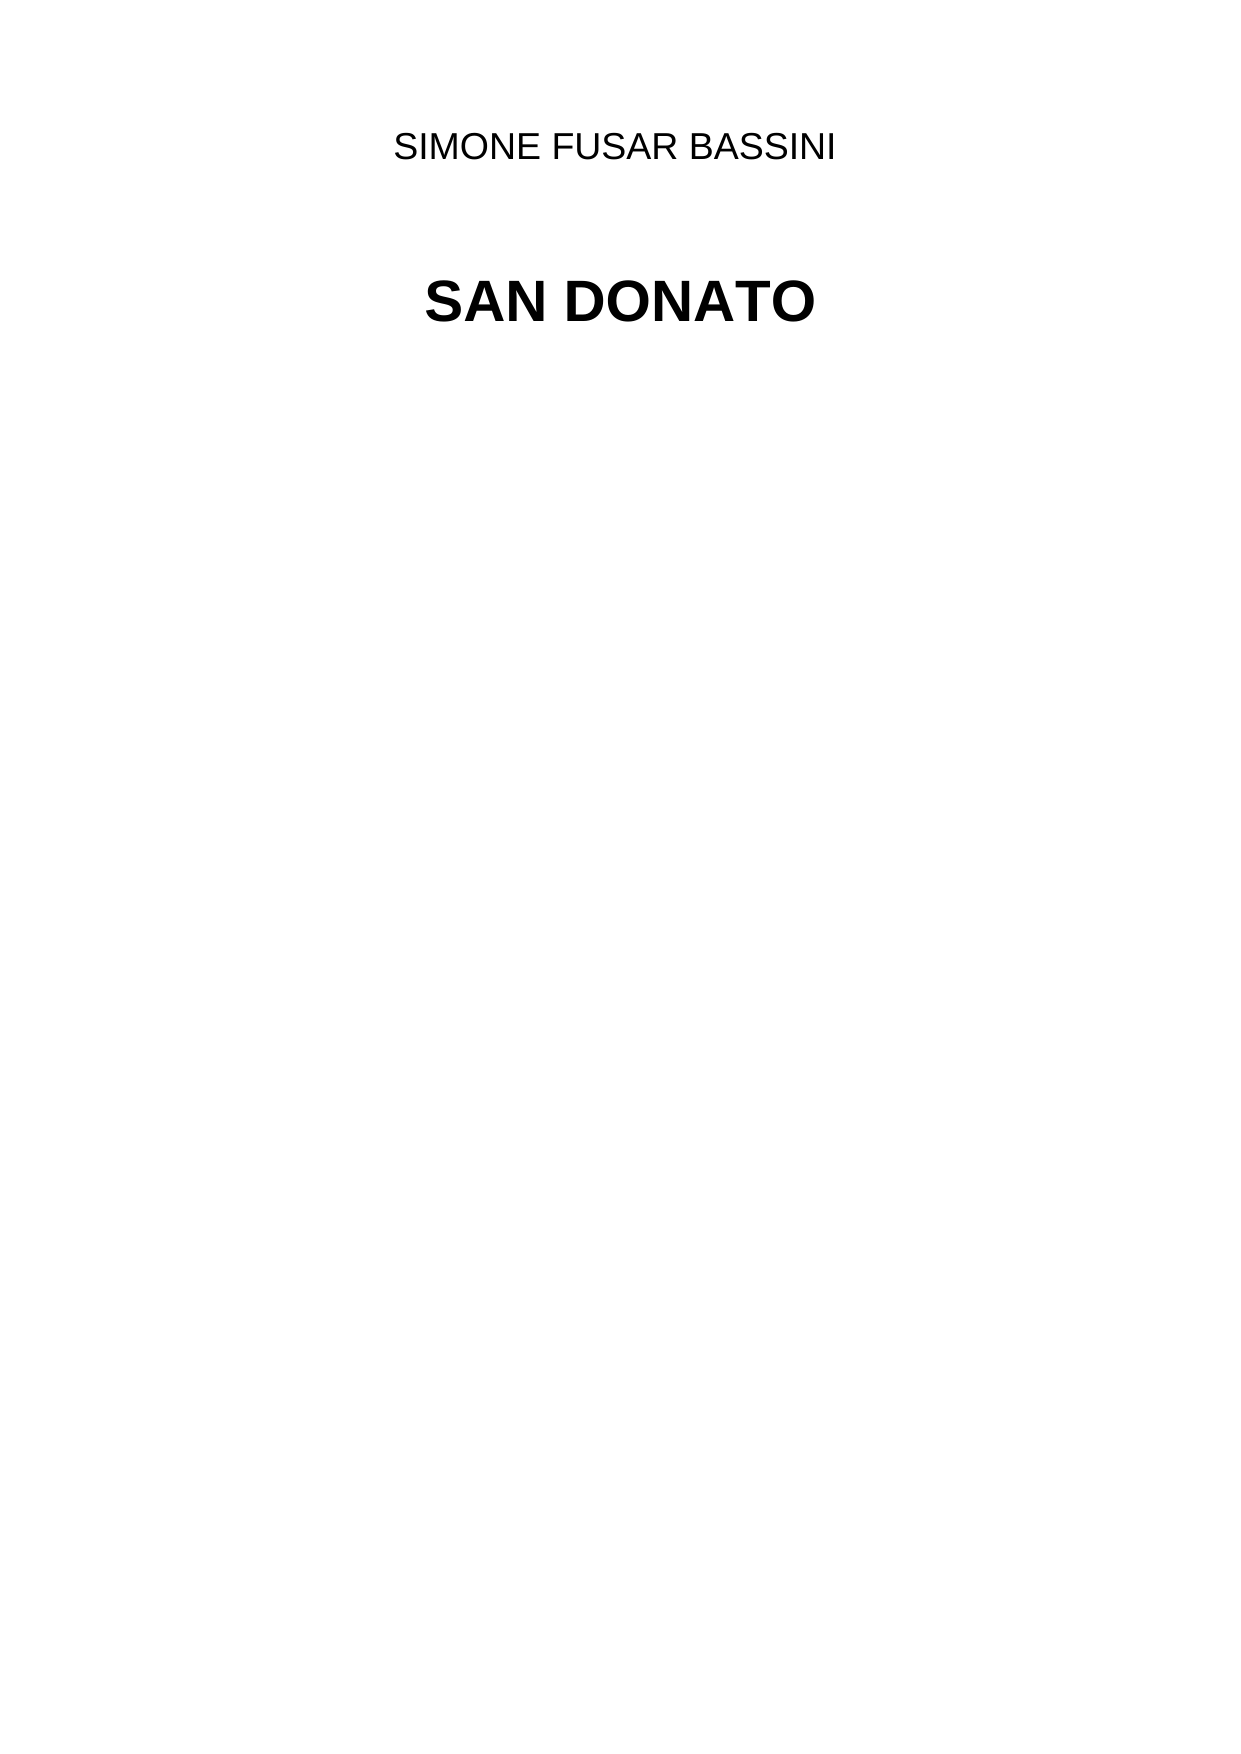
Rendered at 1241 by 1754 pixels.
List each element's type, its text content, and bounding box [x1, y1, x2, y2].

title SAN DONATO [118, 267, 1122, 334]
subtitle SIMONE FUSAR BASSINI [118, 124, 1122, 167]
